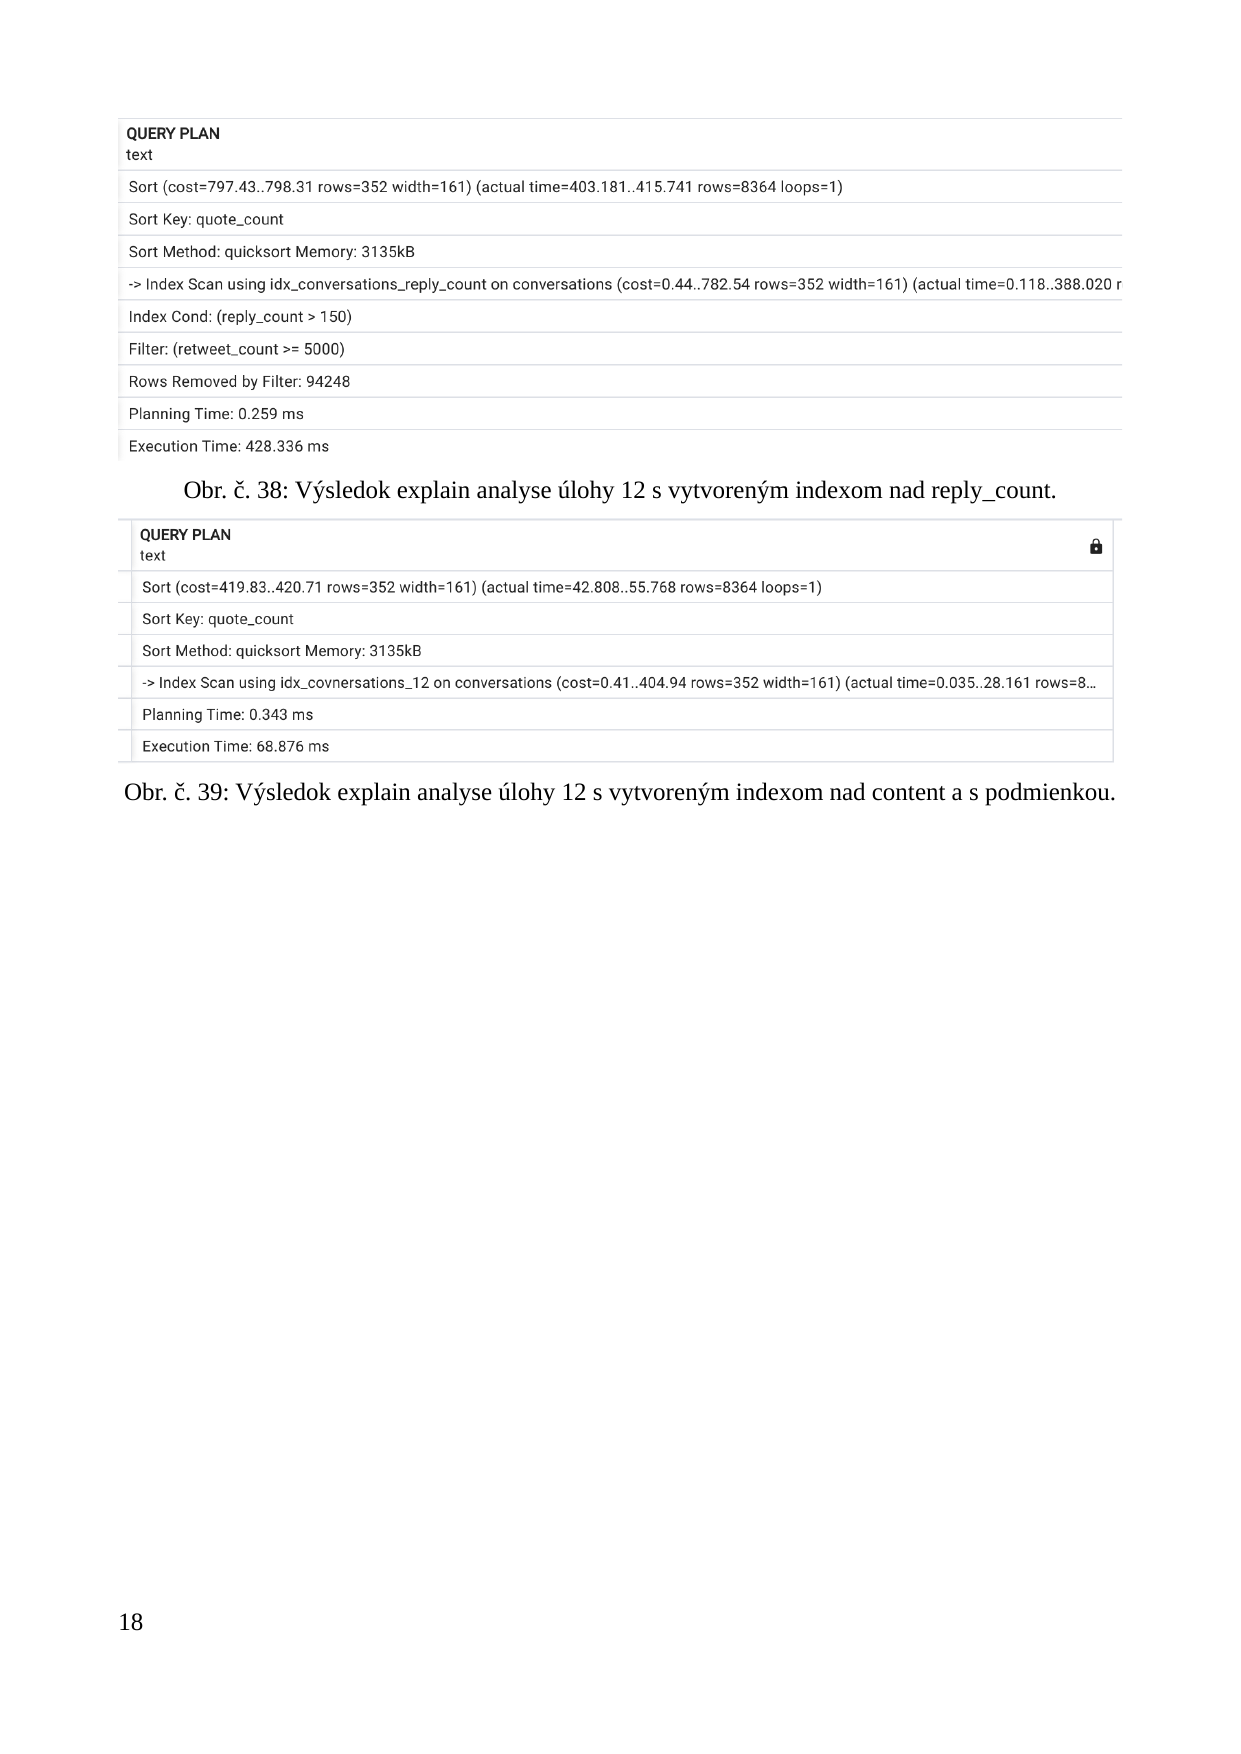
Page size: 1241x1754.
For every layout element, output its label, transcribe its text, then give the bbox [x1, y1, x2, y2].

text Obr. č. 38: Výsledok explain analyse úlohy 12 s vytvoreným indexom nad reply_count. [118, 475, 1122, 504]
picture [118, 118, 1123, 461]
picture [118, 518, 1123, 764]
text Obr. č. 39: Výsledok explain analyse úlohy 12 s vytvoreným indexom nad content a s podmienkou. [118, 777, 1122, 806]
